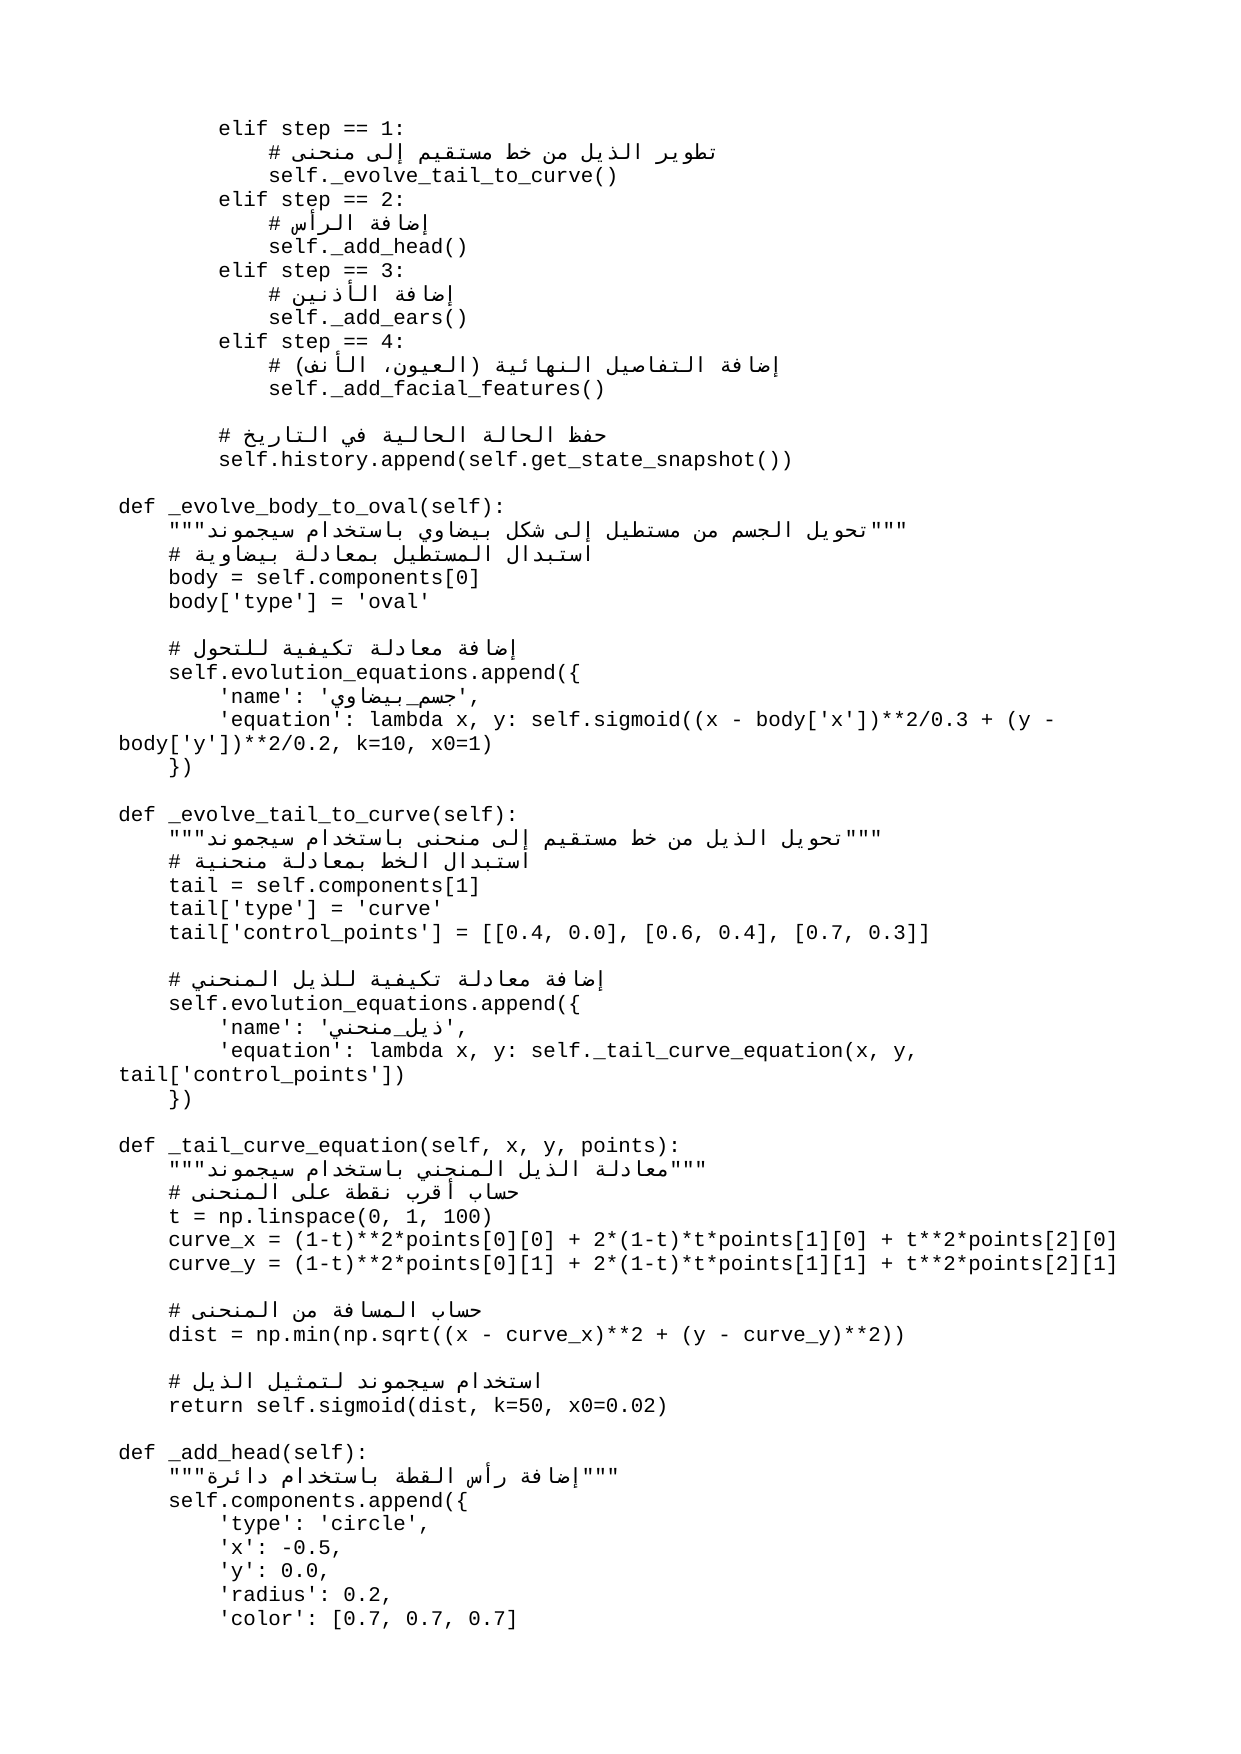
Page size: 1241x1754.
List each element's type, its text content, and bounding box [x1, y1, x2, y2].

text }) [118, 1088, 1122, 1111]
text self.components.append({ [118, 1489, 1122, 1513]
text t = np.linspace(0, 1, 100) [118, 1206, 1122, 1229]
text # إضافة التفاصيل النهائية (العيون، الأنف) [118, 354, 1122, 378]
text return self.sigmoid(dist, k=50, x0=0.02) [118, 1395, 1122, 1419]
text 'color': [0.7, 0.7, 0.7] [118, 1608, 1122, 1631]
text 'radius': 0.2, [118, 1584, 1122, 1608]
text # استبدال الخط بمعادلة منحنية [118, 851, 1122, 875]
text def _evolve_tail_to_curve(self): [118, 804, 1122, 827]
text # استبدال المستطيل بمعادلة بيضاوية [118, 544, 1122, 567]
text # حفظ الحالة الحالية في التاريخ [118, 426, 1122, 449]
text # حساب المسافة من المنحنى [118, 1300, 1122, 1324]
text self.evolution_equations.append({ [118, 662, 1122, 686]
text # تطوير الذيل من خط مستقيم إلى منحنى [118, 142, 1122, 165]
text 'equation': lambda x, y: self.sigmoid((x - body['x'])**2/0.3 + (y - body['y'])**2/0.2, k=10, x0=1) [118, 709, 1122, 757]
text """تحويل الجسم من مستطيل إلى شكل بيضاوي باستخدام سيجموند""" [118, 520, 1122, 544]
text 'name': 'ذيل_منحني', [118, 1017, 1122, 1040]
text # استخدام سيجموند لتمثيل الذيل [118, 1371, 1122, 1395]
text body['type'] = 'oval' [118, 591, 1122, 615]
text 'type': 'circle', [118, 1513, 1122, 1537]
text # إضافة معادلة تكيفية للتحول [118, 638, 1122, 662]
text self._add_ears() [118, 307, 1122, 331]
text curve_x = (1-t)**2*points[0][0] + 2*(1-t)*t*points[1][0] + t**2*points[2][0] [118, 1229, 1122, 1253]
text """إضافة رأس القطة باستخدام دائرة""" [118, 1466, 1122, 1489]
text """معادلة الذيل المنحني باستخدام سيجموند""" [118, 1158, 1122, 1182]
text 'equation': lambda x, y: self._tail_curve_equation(x, y, tail['control_points']) [118, 1040, 1122, 1088]
text self.evolution_equations.append({ [118, 993, 1122, 1017]
text 'name': 'جسم_بيضاوي', [118, 686, 1122, 709]
text # إضافة الرأس [118, 213, 1122, 236]
text self.history.append(self.get_state_snapshot()) [118, 449, 1122, 473]
text def _tail_curve_equation(self, x, y, points): [118, 1135, 1122, 1158]
text elif step == 1: [118, 118, 1122, 142]
text tail['control_points'] = [[0.4, 0.0], [0.6, 0.4], [0.7, 0.3]] [118, 922, 1122, 946]
text # إضافة معادلة تكيفية للذيل المنحني [118, 969, 1122, 993]
text # حساب أقرب نقطة على المنحنى [118, 1182, 1122, 1206]
text 'y': 0.0, [118, 1561, 1122, 1584]
text elif step == 3: [118, 260, 1122, 284]
text }) [118, 757, 1122, 780]
text """تحويل الذيل من خط مستقيم إلى منحنى باستخدام سيجموند""" [118, 827, 1122, 851]
text self._evolve_tail_to_curve() [118, 165, 1122, 189]
text self._add_head() [118, 236, 1122, 260]
text elif step == 2: [118, 189, 1122, 213]
text tail['type'] = 'curve' [118, 898, 1122, 922]
text self._add_facial_features() [118, 378, 1122, 402]
text 'x': -0.5, [118, 1537, 1122, 1561]
text dist = np.min(np.sqrt((x - curve_x)**2 + (y - curve_y)**2)) [118, 1324, 1122, 1348]
text # إضافة الأذنين [118, 284, 1122, 307]
text elif step == 4: [118, 331, 1122, 354]
text body = self.components[0] [118, 567, 1122, 591]
text def _add_head(self): [118, 1442, 1122, 1466]
text curve_y = (1-t)**2*points[0][1] + 2*(1-t)*t*points[1][1] + t**2*points[2][1] [118, 1253, 1122, 1277]
text tail = self.components[1] [118, 875, 1122, 898]
text def _evolve_body_to_oval(self): [118, 496, 1122, 520]
